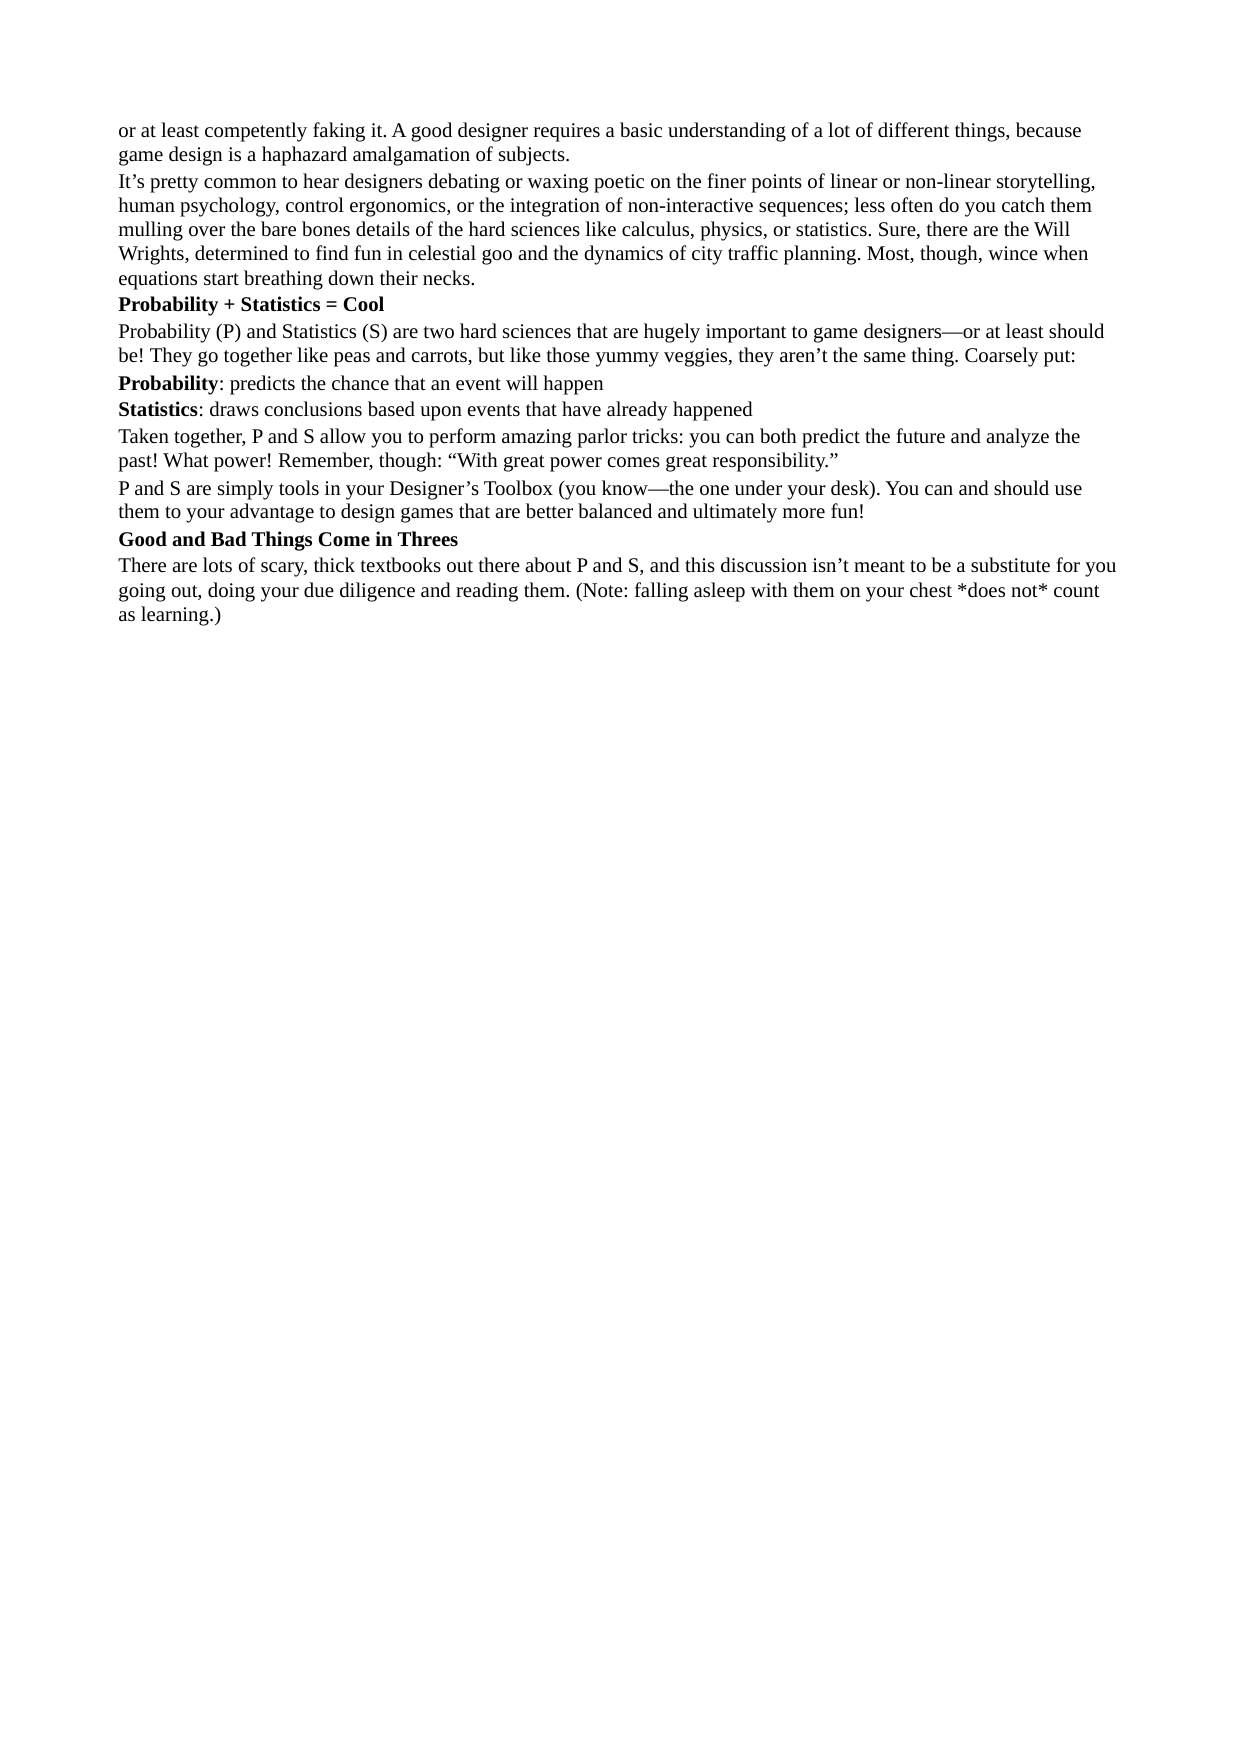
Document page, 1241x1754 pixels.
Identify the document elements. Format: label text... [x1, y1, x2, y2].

text There are lots of scary, thick textbooks out there about P and S, and this discussion isn’t meant to be a substitute for you going out, doing your due diligence and reading them. (Note: falling asleep with them on your chest *does not* count as learning.) [118, 553, 1122, 626]
text Probability + Statistics = Cool [118, 292, 1122, 316]
text It’s pretty common to hear designers debating or waxing poetic on the finer points of linear or non-linear storytelling, human psychology, control ergonomics, or the integration of non-interactive sequences; less often do you catch them mulling over the bare bones details of the hard sciences like calculus, physics, or statistics. Sure, there are the Will Wrights, determined to find fun in celestial goo and the dynamics of city traffic planning. Most, though, wince when equations start breathing down their necks. [118, 169, 1122, 289]
text Probability (P) and Statistics (S) are two hard sciences that are hugely important to game designers—or at least should be! They go together like peas and carrots, but like those yummy veggies, they aren’t the same thing. Coarsely put: [118, 319, 1122, 367]
text or at least competently faking it. A good designer requires a basic understanding of a lot of different things, because game design is a haphazard amalgamation of subjects. [118, 118, 1122, 166]
text Probability: predicts the chance that an event will happen [118, 370, 1122, 394]
text Statistics: draws conclusions based upon events that have already happened [118, 397, 1122, 421]
text P and S are simply tools in your Designer’s Toolbox (you know—the one under your desk). You can and should use them to your advantage to design games that are better balanced and ultimately more fun! [118, 475, 1122, 523]
text Taken together, P and S allow you to perform amazing parlor tricks: you can both predict the future and analyze the past! What power! Remember, though: “With great power comes great responsibility.” [118, 424, 1122, 472]
text Good and Bad Things Come in Threes [118, 526, 1122, 551]
